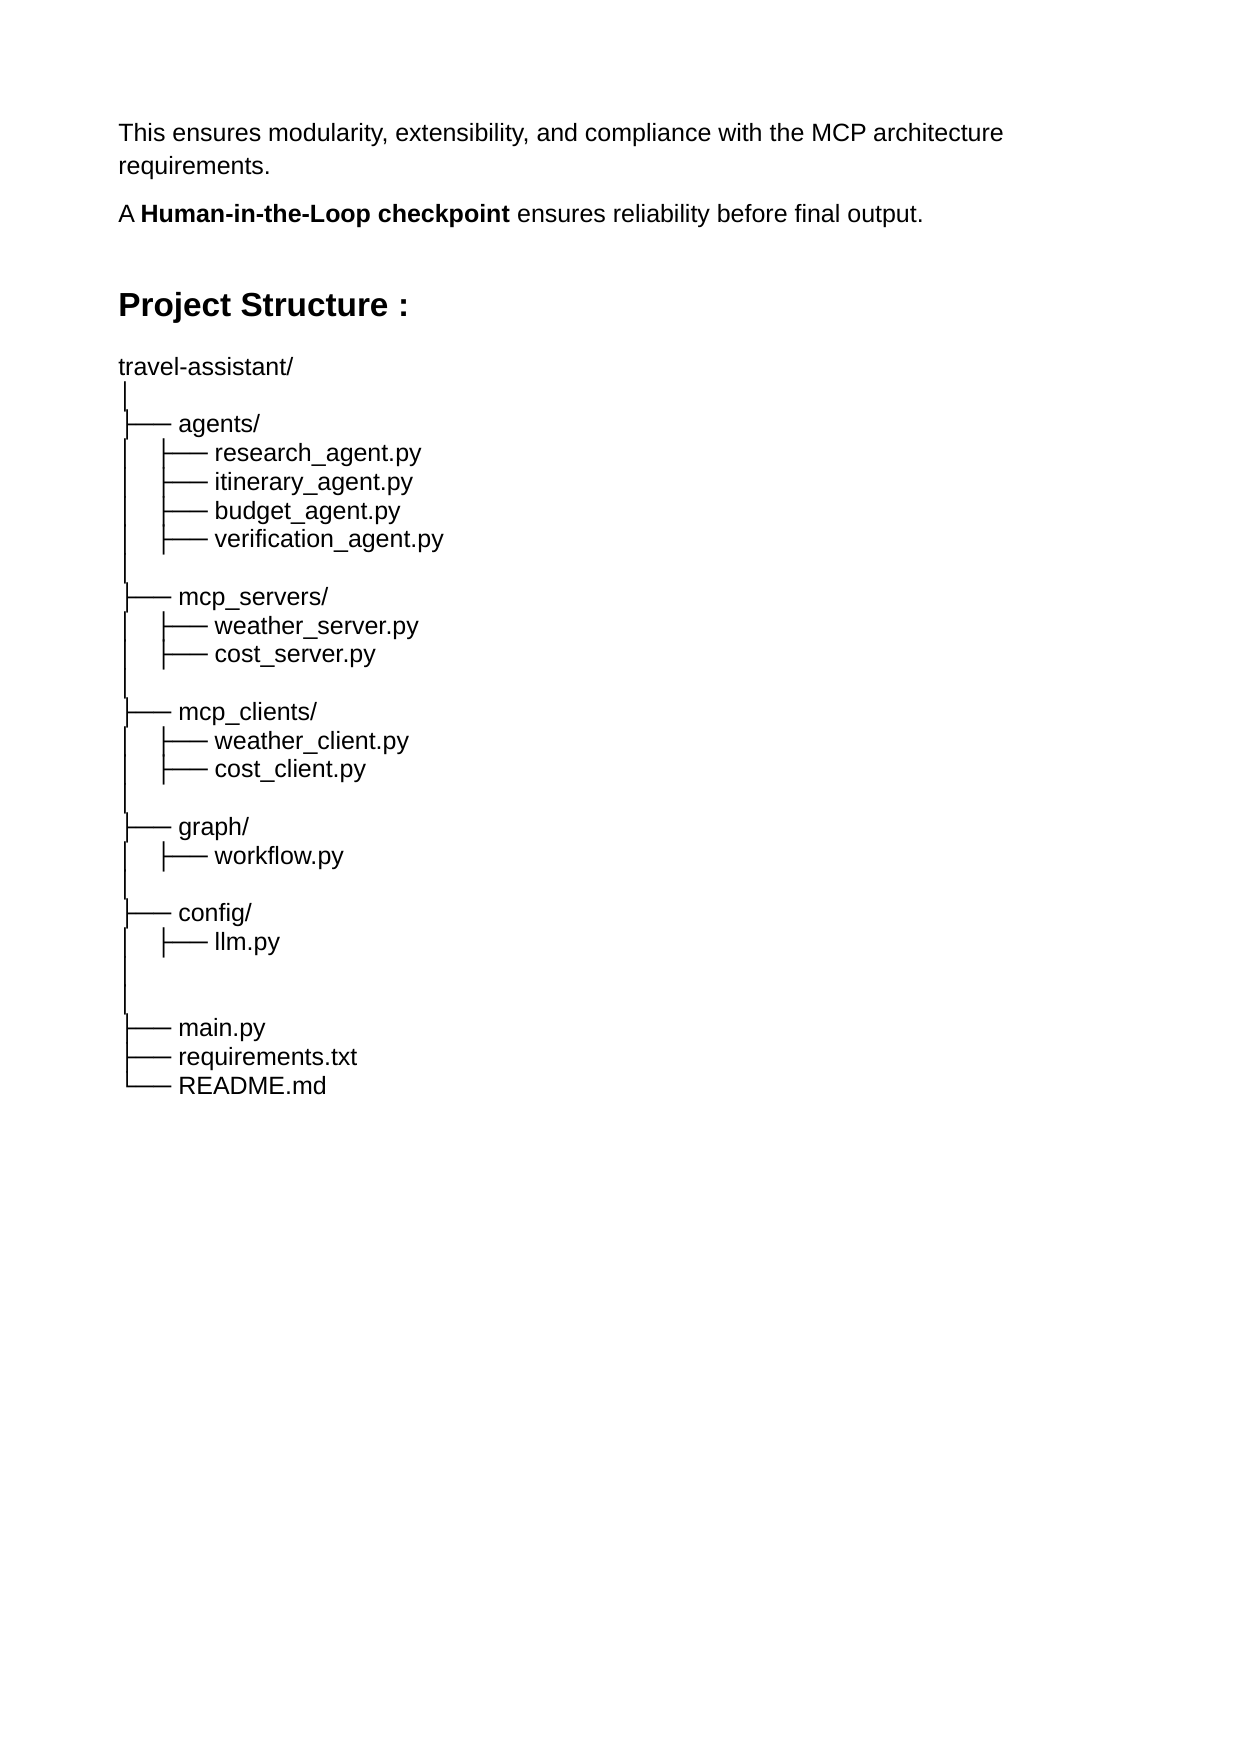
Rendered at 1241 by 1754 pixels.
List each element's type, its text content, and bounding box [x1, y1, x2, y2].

text │ ├── workflow.py [126, 841, 162, 869]
text ├── agents/ [118, 409, 126, 438]
text │ ├── weather_server.py [164, 611, 1122, 639]
text │ ├── weather_client.py [164, 726, 1122, 754]
text │ ├── llm.py [126, 927, 162, 956]
text Project Structure : [118, 285, 1122, 323]
text │ ├── cost_client.py [126, 754, 162, 783]
text │ ├── weather_client.py [126, 726, 162, 754]
text │ ├── llm.py [164, 927, 1122, 956]
text │ ├── verification_agent.py [164, 524, 1122, 553]
text │ ├── workflow.py [164, 841, 1122, 869]
text │ [118, 956, 124, 984]
text │ [126, 553, 1122, 582]
text │ [118, 783, 124, 812]
text ├── main.py [128, 1013, 1122, 1042]
text │ ├── cost_client.py [164, 754, 1122, 783]
text │ ├── research_agent.py [126, 438, 162, 467]
text └── README.md [118, 1071, 1122, 1099]
text ├── mcp_clients/ [128, 697, 1122, 726]
text │ [118, 668, 124, 697]
text ├── agents/ [128, 409, 1122, 438]
text │ ├── itinerary_agent.py [126, 467, 162, 496]
text ├── config/ [128, 898, 1122, 927]
text │ ├── budget_agent.py [164, 496, 1122, 524]
text ├── config/ [118, 898, 126, 927]
text │ [126, 668, 1122, 697]
text A Human-in-the-Loop checkpoint ensures reliability before final output. [118, 199, 1122, 227]
text ├── requirements.txt [128, 1042, 1122, 1071]
text │ ├── weather_server.py [126, 611, 162, 639]
text travel-assistant/ [118, 352, 1122, 381]
text │ [126, 984, 1122, 1013]
text ├── graph/ [118, 812, 126, 841]
text │ [118, 553, 124, 582]
text │ [126, 956, 1122, 984]
text ├── graph/ [128, 812, 1122, 841]
text │ ├── itinerary_agent.py [164, 467, 1122, 496]
text │ ├── verification_agent.py [126, 524, 162, 553]
text ├── main.py [118, 1013, 126, 1042]
text ├── mcp_servers/ [128, 582, 1122, 611]
text │ [118, 869, 124, 898]
text │ [126, 381, 1122, 409]
text │ ├── research_agent.py [164, 438, 1122, 467]
text │ [118, 984, 124, 1013]
text │ ├── budget_agent.py [126, 496, 162, 524]
text │ [126, 869, 1122, 898]
text │ [118, 381, 124, 409]
text │ [126, 783, 1122, 812]
text │ ├── cost_server.py [164, 639, 1122, 668]
text This ensures modularity, extensibility, and compliance with the MCP architecture requirements. [118, 118, 1122, 180]
text │ ├── cost_server.py [126, 639, 162, 668]
